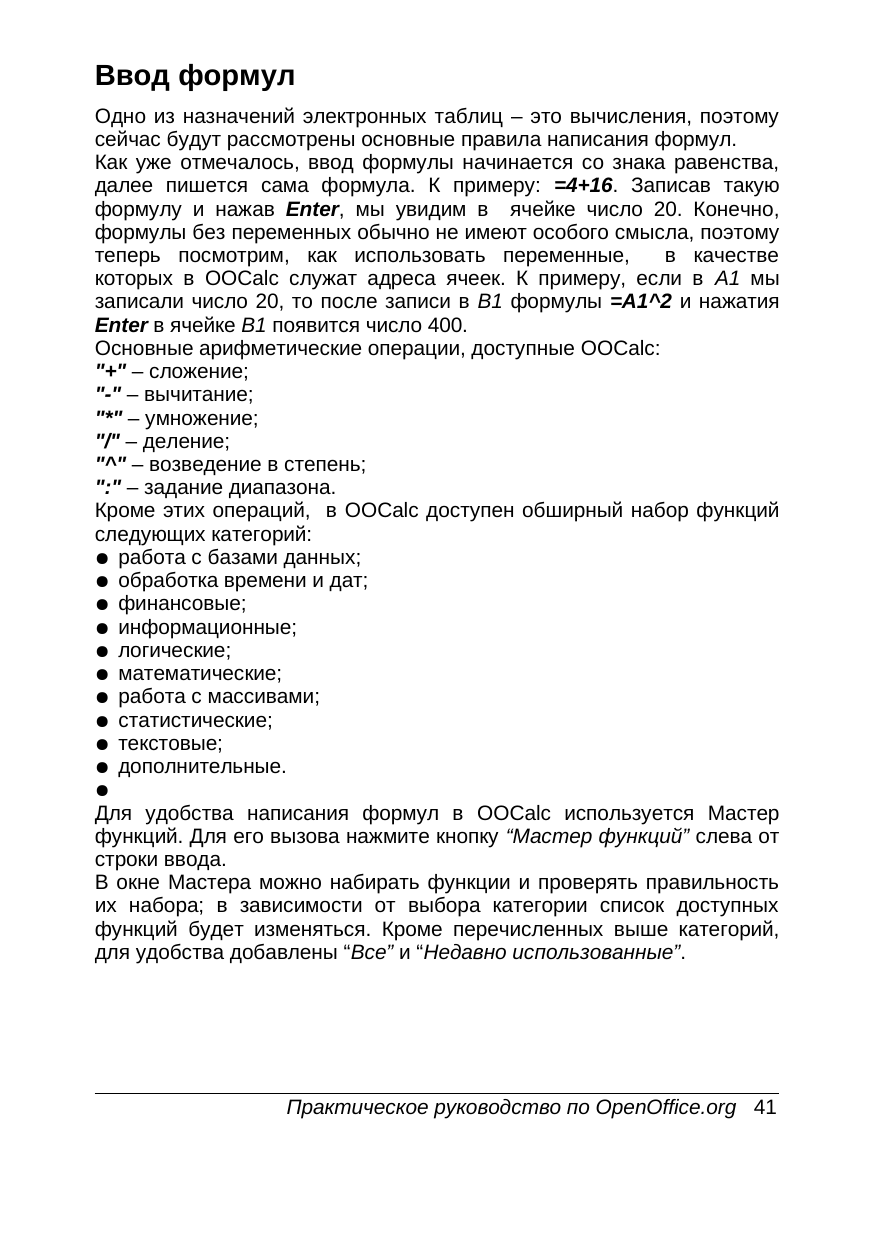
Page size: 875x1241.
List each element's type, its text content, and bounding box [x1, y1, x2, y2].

text В окне Мастера можно набирать функции и проверять правильность их набора; в зависимости от выбора категории список доступных функций будет изменяться. Кроме перечисленных выше категорий, для удобства добавлены “Все” и “Недавно использованные”. [94, 871, 779, 964]
list информационные; [94, 615, 779, 638]
text Для удобства написания формул в OOCalc используется Мастер функций. Для его вызова нажмите кнопку “Мастер функций” слева от строки ввода. [94, 801, 779, 871]
text Основные арифметические операции, доступные OOCalc: [94, 337, 779, 360]
list математические; [94, 662, 779, 685]
list финансовые; [94, 592, 779, 615]
text Как уже отмечалось, ввод формулы начинается со знака равенства, далее пишется сама формула. К примеру: =4+16. Записав такую формулу и нажав Enter, мы увидим в ячейке число 20. Конечно, формулы без переменных обычно не имеют особого смысла, поэтому теперь посмотрим, как использовать переменные, в качестве которых в OOCalc служат адреса ячеек. К примеру, если в A1 мы записали число 20, то после записи в B1 формулы =A1^2 и нажатия Enter в ячейке B1 появится число 400. [94, 151, 779, 337]
subtitle Ввод формул [94, 59, 779, 92]
text Кроме этих операций, в OOCalc доступен обширный набор функций следующих категорий: [94, 499, 779, 546]
list текстовые; [94, 731, 779, 755]
list обработка времени и дат; [94, 569, 779, 592]
text ":" – задание диапазона. [94, 476, 779, 499]
text "+" – сложение; [94, 360, 779, 383]
list логические; [94, 638, 779, 662]
text "-" – вычитание; [94, 383, 779, 406]
text "*" – умножение; [94, 406, 779, 429]
text "^" – возведение в степень; [94, 453, 779, 476]
list работа с базами данных; [94, 546, 779, 569]
list работа с массивами; [94, 685, 779, 708]
text "/" – деление; [94, 429, 779, 453]
text Одно из назначений электронных таблиц – это вычисления, поэтому сейчас будут рассмотрены основные правила написания формул. [94, 104, 779, 151]
list статистические; [94, 708, 779, 731]
list дополнительные. [94, 755, 779, 778]
